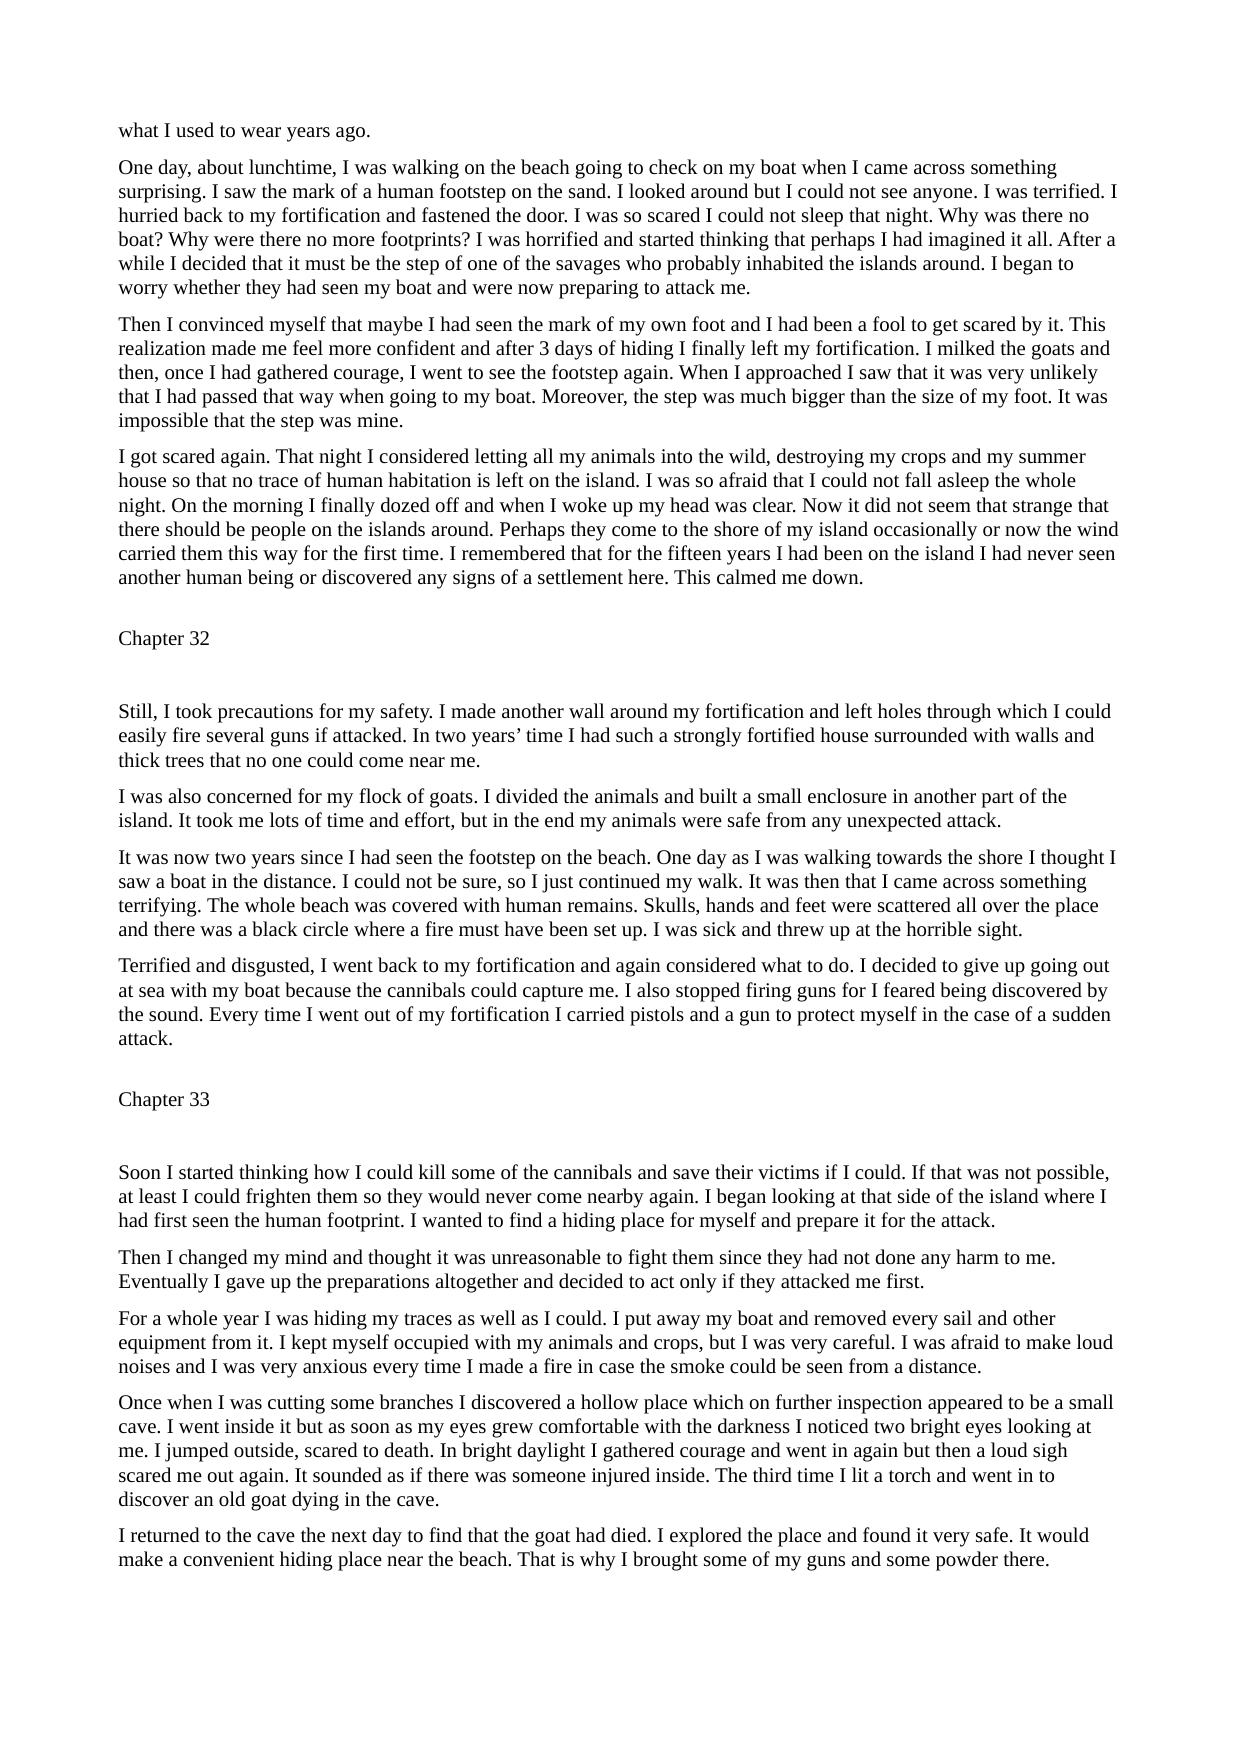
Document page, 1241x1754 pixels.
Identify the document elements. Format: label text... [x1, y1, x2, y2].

text It was now two years since I had seen the footstep on the beach. One day as I was walking towards the shore I thought I saw a boat in the distance. I could not be sure, so I just continued my walk. It was then that I came across something terrifying. The whole beach was covered with human remains. Skulls, hands and feet were scattered all over the place and there was a black circle where a fire must have been set up. I was sick and threw up at the horrible sight. [118, 845, 1122, 941]
text Once when I was cutting some branches I discovered a hollow place which on further inspection appeared to be a small cave. I went inside it but as soon as my eyes grew comfortable with the darkness I noticed two bright eyes looking at me. I jumped outside, scared to death. In bright daylight I gathered courage and went in again but then a loud sigh scared me out again. It sounded as if there was someone injured inside. The third time I lit a torch and went in to discover an old goat dying in the cave. [118, 1390, 1122, 1511]
subtitle Chapter 33 [118, 1087, 1122, 1111]
text Then I changed my mind and thought it was unreasonable to fight them since they had not done any harm to me. Eventually I gave up the preparations altogether and decided to act only if they attacked me first. [118, 1245, 1122, 1293]
text I was also concerned for my flock of goats. I divided the animals and built a small enclosure in another part of the island. It took me lots of time and effort, but in the end my animals were safe from any unexpected attack. [118, 784, 1122, 832]
text One day, about lunchtime, I was walking on the beach going to check on my boat when I came across something surprising. I saw the mark of a human footstep on the sand. I looked around but I could not see anyone. I was terrified. I hurried back to my fortification and fastened the door. I was so scared I could not sleep that night. Why was there no boat? Why were there no more footprints? I was horrified and started thinking that perhaps I had imagined it all. After a while I decided that it must be the step of one of the savages who probably inhabited the islands around. I began to worry whether they had seen my boat and were now preparing to attack me. [118, 155, 1122, 299]
text Soon I started thinking how I could kill some of the cannibals and save their victims if I could. If that was not possible, at least I could frighten them so they would never come nearby again. I began looking at that side of the island where I had first seen the human footprint. I wanted to find a hiding place for myself and prepare it for the attack. [118, 1160, 1122, 1232]
text Terrified and disgusted, I went back to my fortification and again considered what to do. I decided to give up going out at sea with my boat because the cannibals could capture me. I also stopped firing guns for I feared being discovered by the sound. Every time I went out of my fortification I carried pistols and a gun to protect myself in the case of a sudden attack. [118, 953, 1122, 1050]
text Then I convinced myself that maybe I had seen the mark of my own foot and I had been a fool to get scared by it. This realization made me feel more confident and after 3 days of hiding I finally left my fortification. I milked the goats and then, once I had gathered courage, I went to see the footstep again. When I approached I saw that it was very unlikely that I had passed that way when going to my boat. Moreover, the step was much bigger than the size of my foot. It was impossible that the step was mine. [118, 312, 1122, 432]
text For a whole year I was hiding my traces as well as I could. I put away my boat and removed every sail and other equipment from it. I kept myself occupied with my animals and crops, but I was very careful. I was afraid to make loud noises and I was very anxious every time I made a fire in case the smoke could be seen from a distance. [118, 1306, 1122, 1378]
text I got scared again. That night I considered letting all my animals into the wild, destroying my crops and my summer house so that no trace of human habitation is left on the island. I was so afraid that I could not fall asleep the whole night. On the morning I finally dozed off and when I woke up my head was clear. Now it did not seem that strange that there should be people on the islands around. Perhaps they come to the shore of my island occasionally or now the wind carried them this way for the first time. I remembered that for the fifteen years I had been on the island I had never seen another human being or discovered any signs of a settlement here. This calmed me down. [118, 444, 1122, 589]
subtitle Chapter 32 [118, 626, 1122, 650]
text what I used to wear years ago. [118, 118, 1122, 142]
text Still, I took precautions for my safety. I made another wall around my fortification and left holes through which I could easily fire several guns if attacked. In two years’ time I had such a strongly fortified house surrounded with walls and thick trees that no one could come near me. [118, 699, 1122, 772]
text I returned to the cave the next day to find that the goat had died. I explored the place and found it very safe. It would make a convenient hiding place near the beach. That is why I brought some of my guns and some powder there. [118, 1523, 1122, 1571]
